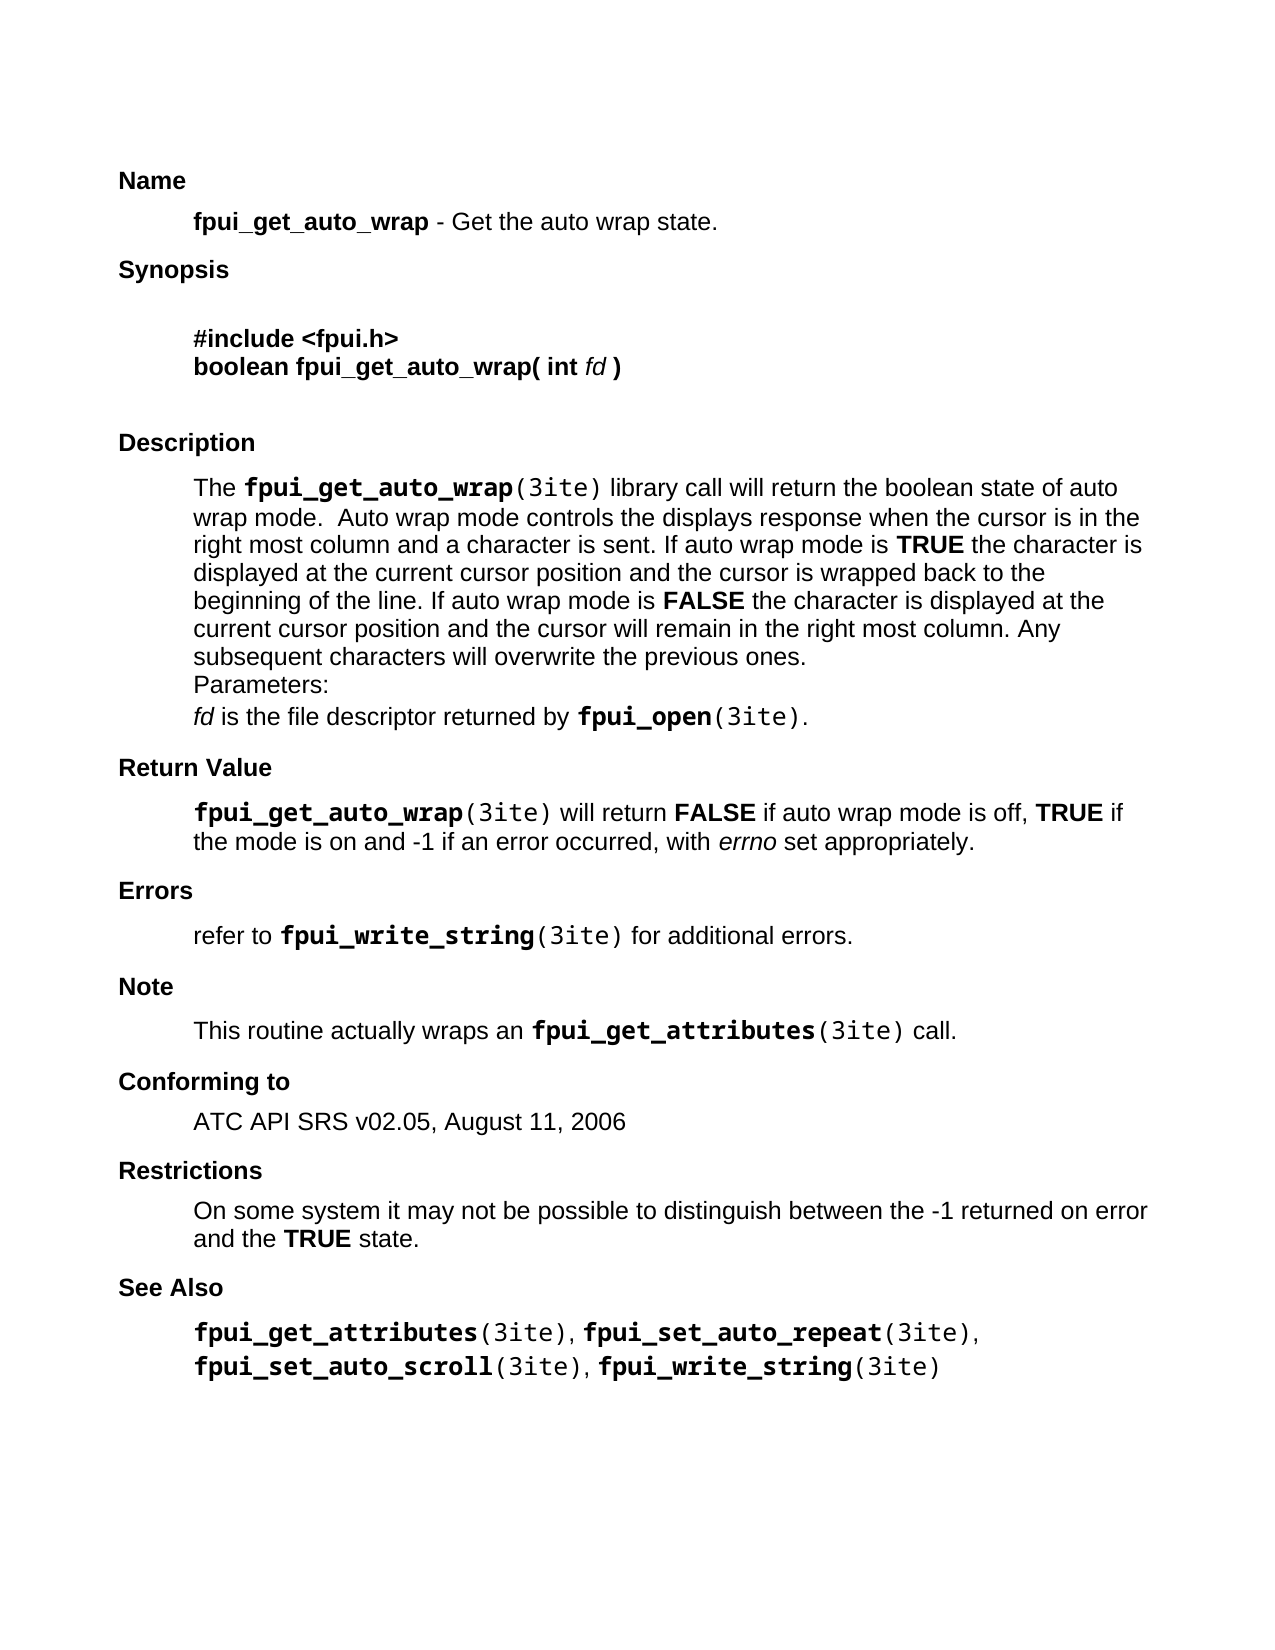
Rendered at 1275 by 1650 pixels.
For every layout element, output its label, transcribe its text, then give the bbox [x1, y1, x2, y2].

text fpui_get_auto_wrap(3ite) will return FALSE if auto wrap mode is off, TRUE if the mode is on and -1 if an error occurred, with errno set appropriately. [193, 794, 1157, 856]
text Name [118, 167, 1157, 195]
text Description [118, 429, 1157, 457]
text #include <fpui.h> boolean fpui_get_auto_wrap( int fd ) [193, 296, 1157, 408]
text Restrictions [118, 1157, 1157, 1185]
text fpui_get_auto_wrap - Get the auto wrap state. [193, 207, 1157, 235]
text Note [118, 972, 1157, 1000]
text Errors [118, 877, 1157, 905]
text The fpui_get_auto_wrap(3ite) library call will return the boolean state of auto wrap mode. Auto wrap mode controls the displays response when the cursor is in the right most column and a character is sent. If auto wrap mode is TRUE the character is displayed at the current cursor position and the cursor is wrapped back to the beginning of the line. If auto wrap mode is FALSE the character is displayed at the current cursor position and the cursor will remain in the right most column. Any subsequent characters will overwrite the previous ones. Parameters: fd is the file descriptor returned by fpui_open(3ite). [193, 469, 1157, 733]
text Return Value [118, 754, 1157, 782]
text Conforming to [118, 1068, 1157, 1096]
text See Also [118, 1274, 1157, 1302]
text This routine actually wraps an fpui_get_attributes(3ite) call. [193, 1013, 1157, 1047]
text On some system it may not be possible to distinguish between the -1 returned on error and the TRUE state. [193, 1197, 1157, 1253]
text ATC API SRS v02.05, August 11, 2006 [193, 1108, 1157, 1136]
text fpui_get_attributes(3ite), fpui_set_auto_repeat(3ite), fpui_set_auto_scroll(3ite), fpui_write_string(3ite) [193, 1314, 1157, 1382]
text Synopsis [118, 256, 1157, 284]
text refer to fpui_write_string(3ite) for additional errors. [193, 917, 1157, 951]
